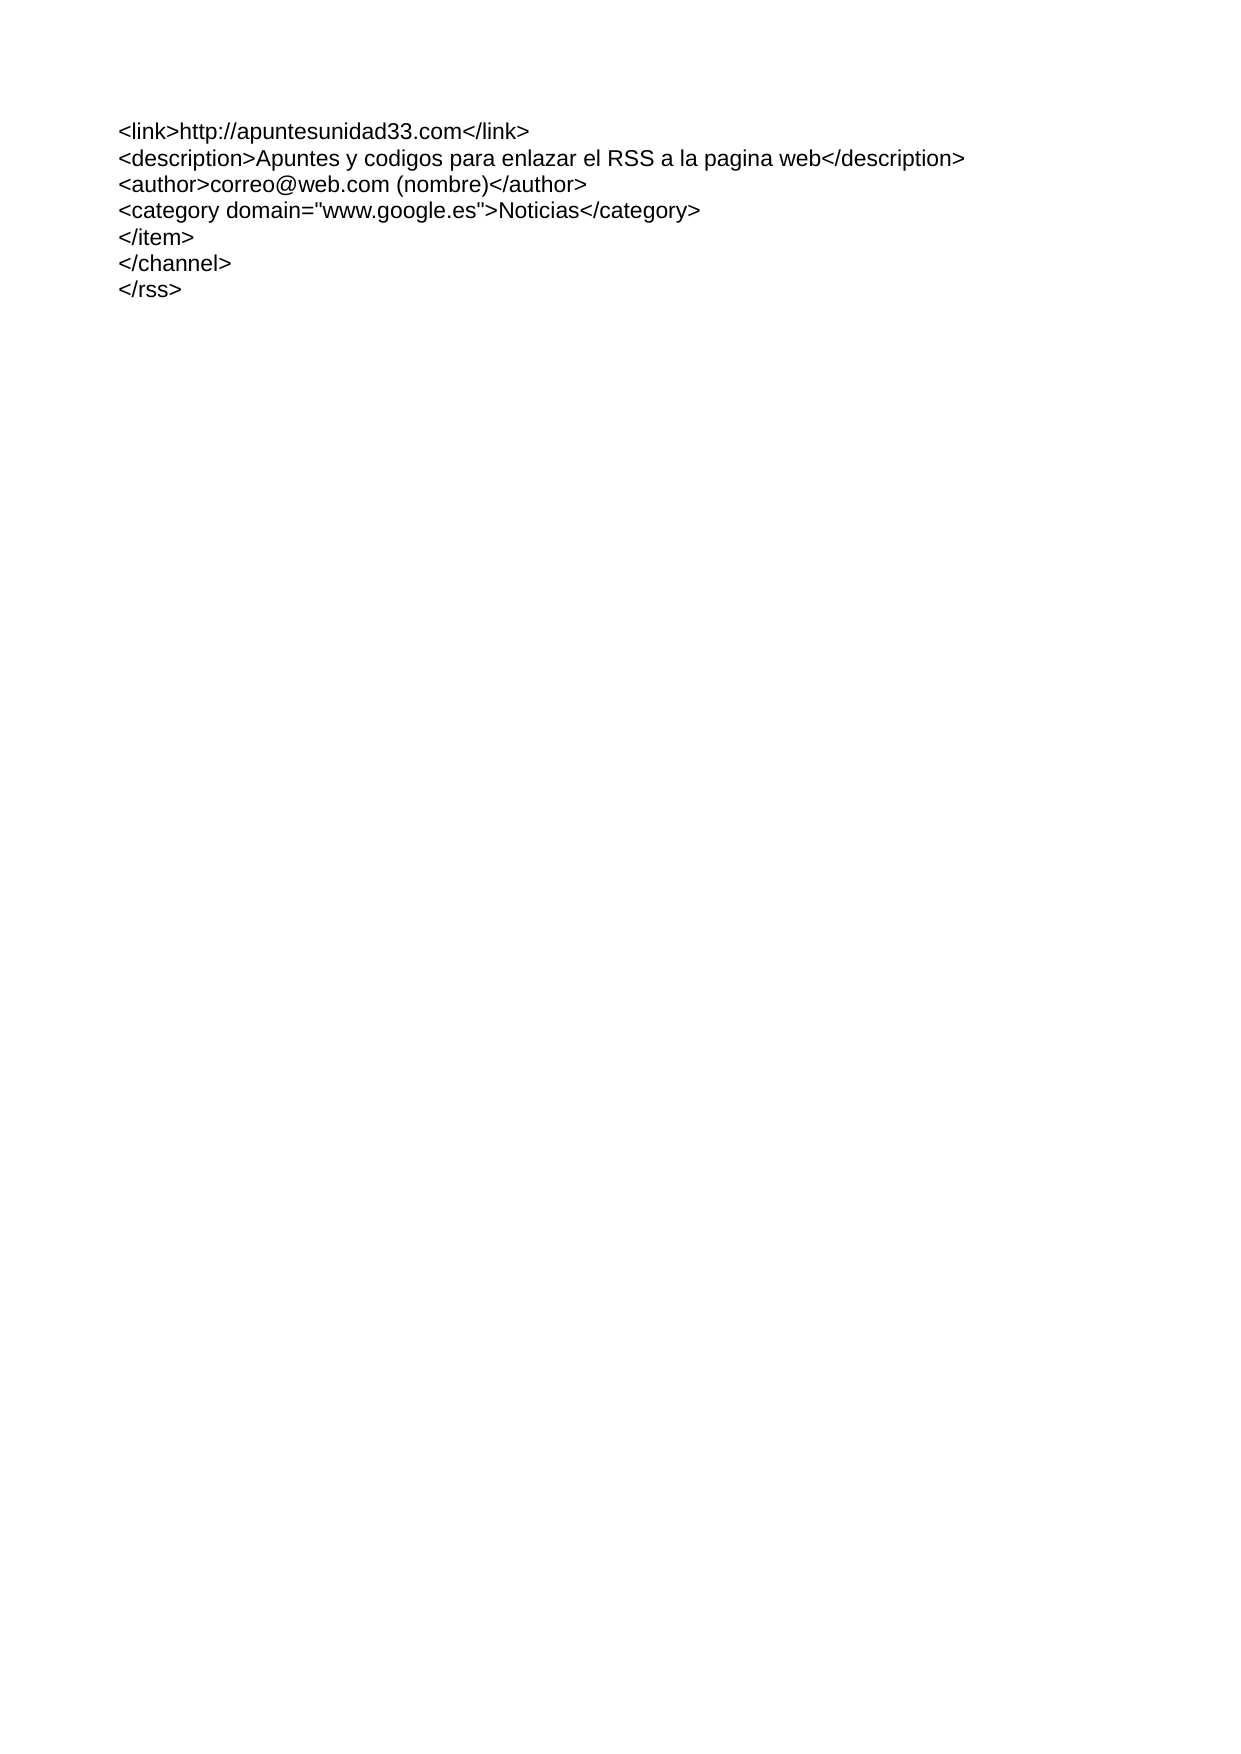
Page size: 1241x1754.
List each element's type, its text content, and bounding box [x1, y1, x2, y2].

text </channel> [118, 250, 1122, 276]
text <description>Apuntes y codigos para enlazar el RSS a la pagina web</description> [118, 144, 1122, 171]
text <link>http://apuntesunidad33.com</link> [118, 118, 1122, 144]
text <category domain="www.google.es">Noticias</category> [118, 197, 1122, 223]
text </rss> [118, 276, 1122, 303]
text <author>correo@web.com (nombre)</author> [118, 171, 1122, 197]
text </item> [118, 223, 1122, 250]
